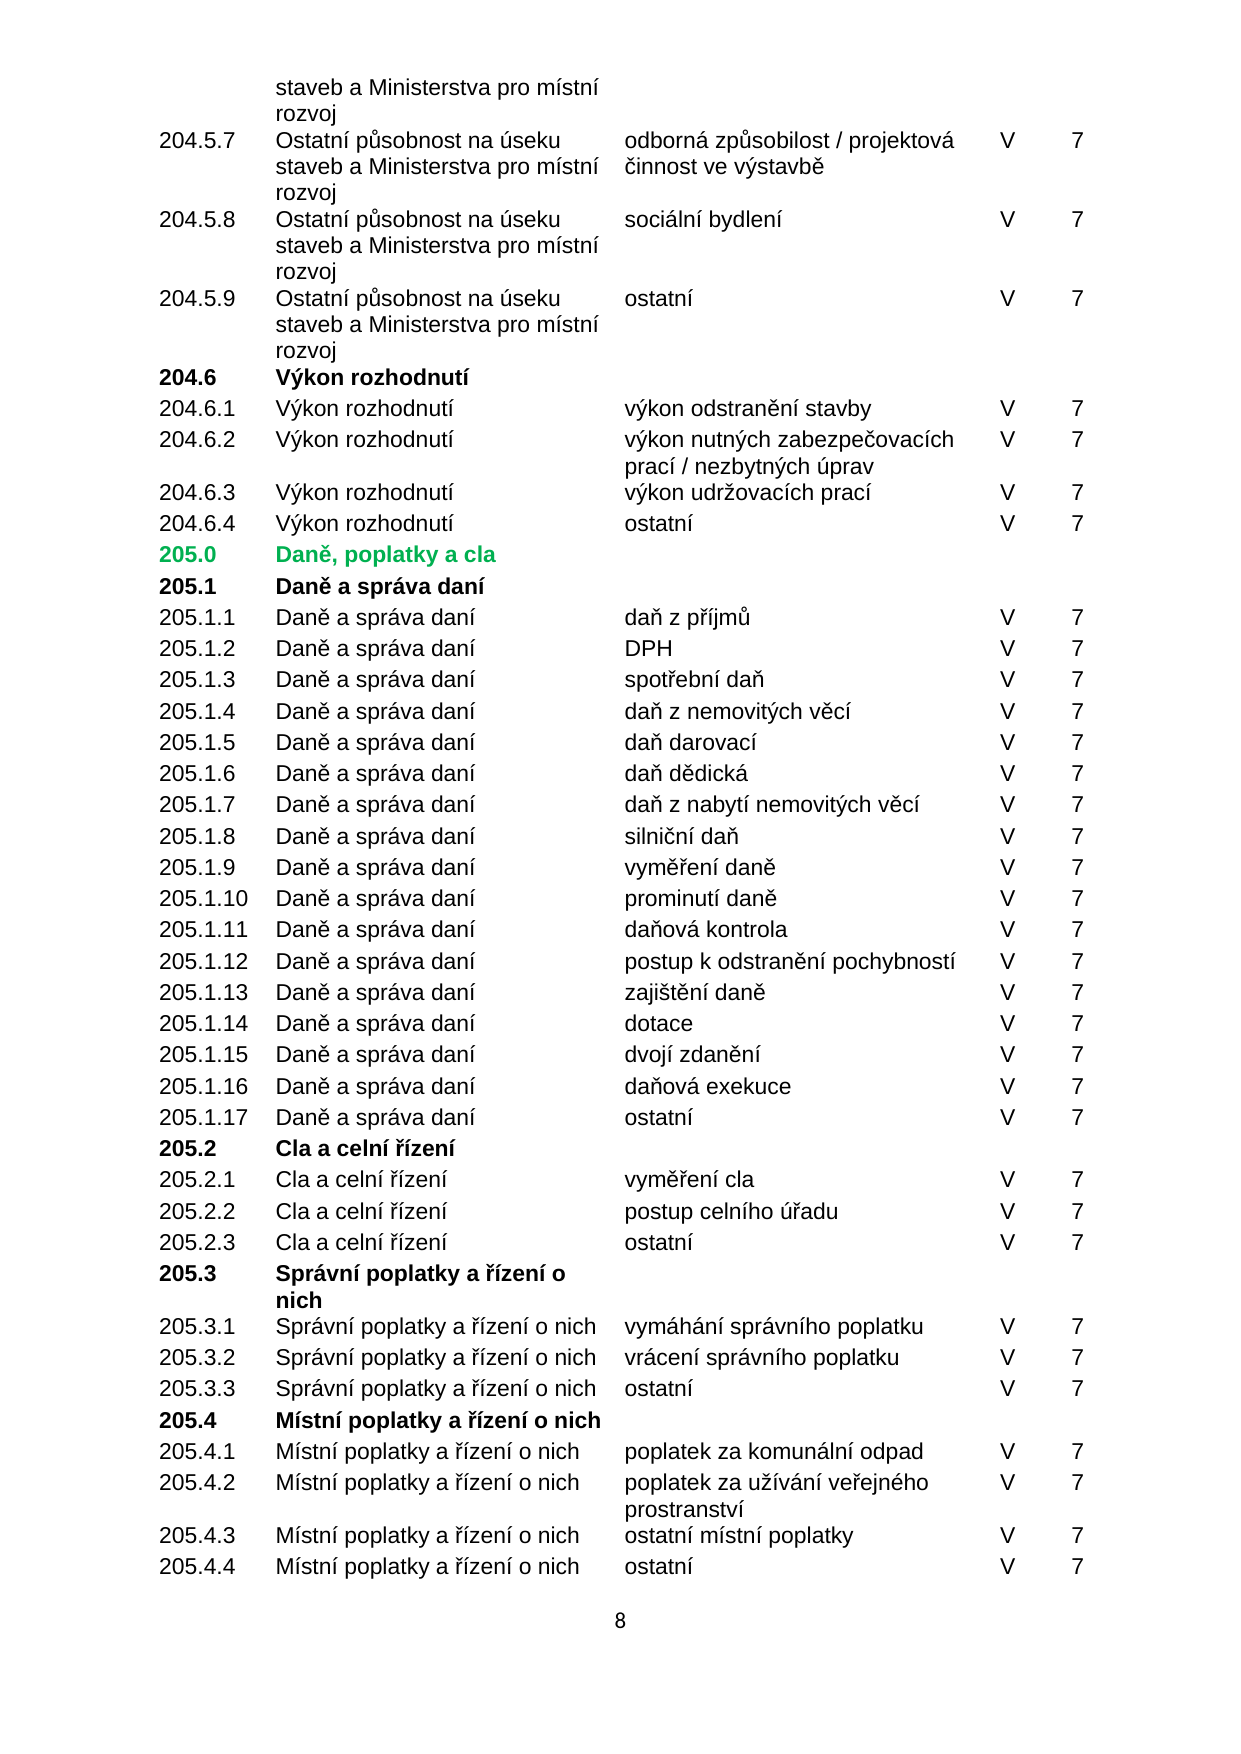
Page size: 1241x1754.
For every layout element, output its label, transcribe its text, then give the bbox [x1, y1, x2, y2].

table_cell 7 [1040, 479, 1115, 510]
table_cell staveb a Ministerstva pro místní rozvoj [264, 74, 613, 127]
table_cell 204.5.9 [148, 285, 264, 364]
table_cell [613, 74, 974, 127]
table_cell 7 [1040, 1313, 1115, 1344]
table_cell V [975, 1313, 1040, 1344]
table_cell V [975, 395, 1040, 426]
table_cell Výkon rozhodnutí [264, 479, 613, 510]
table_cell 204.6.2 [148, 426, 264, 479]
table_cell V [975, 127, 1040, 206]
table_cell Správní poplatky a řízení o nich [264, 1260, 613, 1313]
table_cell 7 [1040, 823, 1115, 854]
table_cell V [975, 823, 1040, 854]
table_cell Ostatní působnost na úseku staveb a Ministerstva pro místní rozvoj [264, 206, 613, 285]
table_cell V [975, 1073, 1040, 1104]
table_cell 7 [1040, 206, 1115, 285]
table_cell Daně a správa daní [264, 573, 613, 604]
table_cell poplatek za užívání veřejného prostranství [613, 1469, 974, 1522]
table_cell V [975, 1198, 1040, 1229]
table_cell 7 [1040, 1166, 1115, 1198]
table_cell výkon odstranění stavby [613, 395, 974, 426]
table_cell 205.0 [148, 541, 264, 573]
table_cell 205.2.1 [148, 1166, 264, 1198]
table_cell 205.2.3 [148, 1229, 264, 1260]
table_cell daňová kontrola [613, 916, 974, 948]
table_cell vymáhání správního poplatku [613, 1313, 974, 1344]
table_cell [1040, 541, 1115, 573]
table_cell V [975, 604, 1040, 635]
table_cell 7 [1040, 285, 1115, 364]
table_cell 7 [1040, 854, 1115, 885]
table_cell [613, 1135, 974, 1166]
table_cell Místní poplatky a řízení o nich [264, 1553, 613, 1584]
table_cell 205.1.17 [148, 1104, 264, 1135]
table_cell 204.6 [148, 364, 264, 395]
table_cell 205.1 [148, 573, 264, 604]
table_cell V [975, 1104, 1040, 1135]
table_cell Daně a správa daní [264, 1073, 613, 1104]
table_cell Výkon rozhodnutí [264, 364, 613, 395]
table_cell ostatní [613, 1229, 974, 1260]
table_cell [1040, 1407, 1115, 1438]
table_cell Daně a správa daní [264, 1041, 613, 1073]
table_cell silniční daň [613, 823, 974, 854]
table_cell Místní poplatky a řízení o nich [264, 1522, 613, 1553]
table_cell 205.3.1 [148, 1313, 264, 1344]
table_cell Daně a správa daní [264, 916, 613, 948]
table_cell Správní poplatky a řízení o nich [264, 1344, 613, 1375]
table_cell 205.4.1 [148, 1438, 264, 1469]
table_cell Místní poplatky a řízení o nich [264, 1438, 613, 1469]
table_cell 205.1.1 [148, 604, 264, 635]
table_cell Výkon rozhodnutí [264, 510, 613, 541]
table_cell 7 [1040, 395, 1115, 426]
table_cell V [975, 510, 1040, 541]
table_cell Daně a správa daní [264, 604, 613, 635]
table_cell 204.6.3 [148, 479, 264, 510]
table_cell 7 [1040, 1375, 1115, 1407]
table_cell Daně a správa daní [264, 1010, 613, 1041]
table_cell 205.2.2 [148, 1198, 264, 1229]
table_cell Cla a celní řízení [264, 1135, 613, 1166]
table_cell 7 [1040, 791, 1115, 823]
table_cell V [975, 729, 1040, 760]
table_cell 205.1.12 [148, 948, 264, 979]
table_cell vyměření cla [613, 1166, 974, 1198]
table_cell ostatní místní poplatky [613, 1522, 974, 1553]
table_cell 7 [1040, 885, 1115, 916]
table_cell Daně a správa daní [264, 791, 613, 823]
table_cell V [975, 760, 1040, 791]
table_cell 205.3.3 [148, 1375, 264, 1407]
table_cell Cla a celní řízení [264, 1229, 613, 1260]
table_cell 204.5.7 [148, 127, 264, 206]
table_cell DPH [613, 635, 974, 666]
table_cell [1040, 1135, 1115, 1166]
table_cell 204.6.1 [148, 395, 264, 426]
table_cell [975, 1407, 1040, 1438]
table_cell Ostatní působnost na úseku staveb a Ministerstva pro místní rozvoj [264, 127, 613, 206]
table_cell postup celního úřadu [613, 1198, 974, 1229]
table_cell [613, 1407, 974, 1438]
table_cell [613, 364, 974, 395]
table_cell výkon udržovacích prací [613, 479, 974, 510]
table_cell V [975, 698, 1040, 729]
table_cell V [975, 1438, 1040, 1469]
table_cell 205.2 [148, 1135, 264, 1166]
table_cell 205.1.2 [148, 635, 264, 666]
table_cell 7 [1040, 1438, 1115, 1469]
table_cell postup k odstranění pochybností [613, 948, 974, 979]
table_cell 7 [1040, 729, 1115, 760]
table_cell [975, 573, 1040, 604]
table_cell [1040, 74, 1115, 127]
table_cell 205.4.4 [148, 1553, 264, 1584]
table_cell 205.1.16 [148, 1073, 264, 1104]
table_cell ostatní [613, 285, 974, 364]
table_cell poplatek za komunální odpad [613, 1438, 974, 1469]
table_cell V [975, 206, 1040, 285]
table_cell výkon nutných zabezpečovacích prací / nezbytných úprav [613, 426, 974, 479]
table_cell vrácení správního poplatku [613, 1344, 974, 1375]
table_cell 205.3.2 [148, 1344, 264, 1375]
table_cell [148, 74, 264, 127]
table_cell ostatní [613, 1553, 974, 1584]
table_cell Ostatní působnost na úseku staveb a Ministerstva pro místní rozvoj [264, 285, 613, 364]
table_cell 7 [1040, 1522, 1115, 1553]
table_cell 7 [1040, 604, 1115, 635]
table_cell V [975, 479, 1040, 510]
table_cell [613, 1260, 974, 1313]
table_cell dotace [613, 1010, 974, 1041]
table_cell dvojí zdanění [613, 1041, 974, 1073]
table_cell [613, 573, 974, 604]
table_cell [975, 1135, 1040, 1166]
table_cell 7 [1040, 666, 1115, 698]
table_cell V [975, 285, 1040, 364]
table_cell [1040, 1260, 1115, 1313]
table_cell ostatní [613, 510, 974, 541]
table_cell 7 [1040, 1344, 1115, 1375]
table_cell V [975, 854, 1040, 885]
table_cell 205.1.4 [148, 698, 264, 729]
table_cell [975, 364, 1040, 395]
table_cell daň z nabytí nemovitých věcí [613, 791, 974, 823]
table_cell daň z nemovitých věcí [613, 698, 974, 729]
table_cell V [975, 791, 1040, 823]
table_cell 7 [1040, 635, 1115, 666]
table_cell 205.1.6 [148, 760, 264, 791]
table_cell 205.1.14 [148, 1010, 264, 1041]
table_cell 7 [1040, 1010, 1115, 1041]
table_cell 7 [1040, 948, 1115, 979]
table_cell V [975, 979, 1040, 1010]
table_cell ostatní [613, 1104, 974, 1135]
table_cell V [975, 1553, 1040, 1584]
table_cell 7 [1040, 1041, 1115, 1073]
table_cell 7 [1040, 1469, 1115, 1522]
table_cell 7 [1040, 979, 1115, 1010]
table_cell odborná způsobilost / projektová činnost ve výstavbě [613, 127, 974, 206]
table_cell Daně a správa daní [264, 760, 613, 791]
table_cell Daně a správa daní [264, 729, 613, 760]
table_cell 7 [1040, 698, 1115, 729]
table_cell Daně a správa daní [264, 948, 613, 979]
table_cell Správní poplatky a řízení o nich [264, 1313, 613, 1344]
table_cell V [975, 666, 1040, 698]
table_cell daň darovací [613, 729, 974, 760]
table_cell V [975, 948, 1040, 979]
table_cell Daně a správa daní [264, 979, 613, 1010]
table_cell [975, 1260, 1040, 1313]
table_cell zajištění daně [613, 979, 974, 1010]
table_cell 205.1.13 [148, 979, 264, 1010]
table_cell V [975, 1010, 1040, 1041]
table_cell Cla a celní řízení [264, 1198, 613, 1229]
table_cell daň dědická [613, 760, 974, 791]
table_cell 7 [1040, 127, 1115, 206]
table_cell 7 [1040, 1198, 1115, 1229]
table_cell Místní poplatky a řízení o nich [264, 1407, 613, 1438]
table_cell Místní poplatky a řízení o nich [264, 1469, 613, 1522]
table_cell Daně a správa daní [264, 885, 613, 916]
table_cell daňová exekuce [613, 1073, 974, 1104]
table_cell 205.1.7 [148, 791, 264, 823]
table_cell Daně a správa daní [264, 635, 613, 666]
table_cell 205.4.2 [148, 1469, 264, 1522]
table_cell 7 [1040, 760, 1115, 791]
table_cell vyměření daně [613, 854, 974, 885]
table_cell Výkon rozhodnutí [264, 395, 613, 426]
table_cell 205.1.3 [148, 666, 264, 698]
table_cell Daně a správa daní [264, 1104, 613, 1135]
table_cell [1040, 573, 1115, 604]
table_cell 205.1.9 [148, 854, 264, 885]
table_cell Daně a správa daní [264, 666, 613, 698]
table_cell 205.3 [148, 1260, 264, 1313]
table_cell Daně a správa daní [264, 698, 613, 729]
table_cell V [975, 885, 1040, 916]
table_cell sociální bydlení [613, 206, 974, 285]
table_cell 205.1.15 [148, 1041, 264, 1073]
table_cell [975, 541, 1040, 573]
table_cell V [975, 1344, 1040, 1375]
table_cell ostatní [613, 1375, 974, 1407]
table_cell Daně a správa daní [264, 823, 613, 854]
table_cell 205.1.10 [148, 885, 264, 916]
table_cell daň z příjmů [613, 604, 974, 635]
table_cell 205.4.3 [148, 1522, 264, 1553]
table_cell V [975, 426, 1040, 479]
table_cell 7 [1040, 1073, 1115, 1104]
table_cell V [975, 1166, 1040, 1198]
table_cell V [975, 916, 1040, 948]
table_cell Cla a celní řízení [264, 1166, 613, 1198]
table_cell Daně a správa daní [264, 854, 613, 885]
table_cell prominutí daně [613, 885, 974, 916]
table_cell Výkon rozhodnutí [264, 426, 613, 479]
table_cell 204.5.8 [148, 206, 264, 285]
table_cell Daně, poplatky a cla [264, 541, 613, 573]
table_cell spotřební daň [613, 666, 974, 698]
table_cell 205.1.8 [148, 823, 264, 854]
table_cell [1040, 364, 1115, 395]
table_cell 7 [1040, 916, 1115, 948]
table_cell V [975, 1041, 1040, 1073]
table_cell 7 [1040, 510, 1115, 541]
table_cell 7 [1040, 1229, 1115, 1260]
table_cell 204.6.4 [148, 510, 264, 541]
table_cell V [975, 1469, 1040, 1522]
table_cell 205.4 [148, 1407, 264, 1438]
table_cell Správní poplatky a řízení o nich [264, 1375, 613, 1407]
table_cell 7 [1040, 1553, 1115, 1584]
table_cell V [975, 1375, 1040, 1407]
table_cell 7 [1040, 1104, 1115, 1135]
table_cell V [975, 1522, 1040, 1553]
table_cell V [975, 1229, 1040, 1260]
table_cell [613, 541, 974, 573]
table_cell 205.1.5 [148, 729, 264, 760]
table_cell 7 [1040, 426, 1115, 479]
table_cell 205.1.11 [148, 916, 264, 948]
table_cell V [975, 635, 1040, 666]
table_cell [975, 74, 1040, 127]
